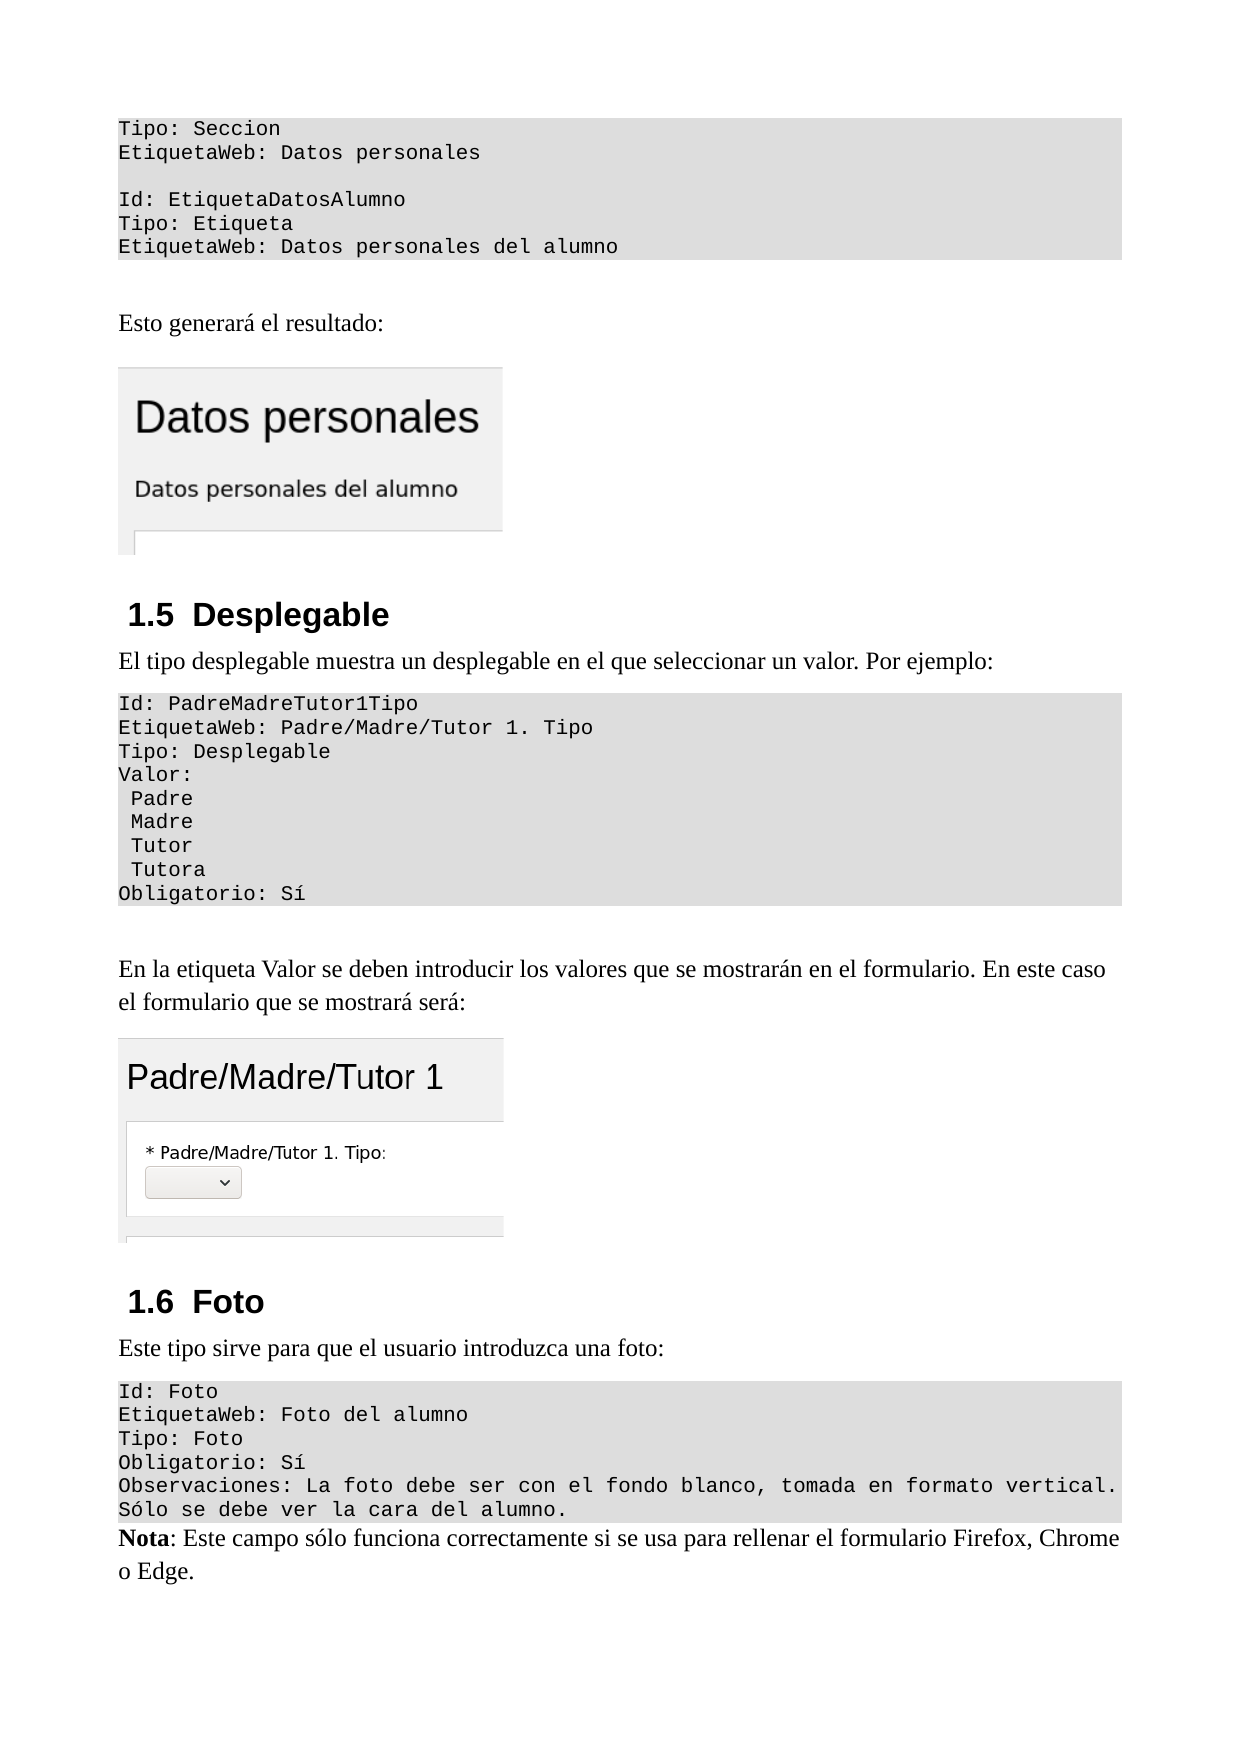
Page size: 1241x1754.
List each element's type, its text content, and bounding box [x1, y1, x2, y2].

text El tipo desplegable muestra un desplegable en el que seleccionar un valor. Por ejemplo: [118, 646, 1122, 674]
text Madre [118, 812, 1122, 835]
text EtiquetaWeb: Foto del alumno [118, 1404, 1122, 1428]
text Tipo: Seccion [118, 118, 1122, 142]
text Obligatorio: Sí [118, 882, 1122, 906]
text EtiquetaWeb: Datos personales [118, 142, 1122, 165]
text Tipo: Desplegable [118, 741, 1122, 764]
text Tutora [118, 859, 1122, 882]
picture [118, 355, 503, 555]
text Este tipo sirve para que el usuario introduzca una foto: [118, 1333, 1122, 1362]
text Observaciones: La foto debe ser con el fondo blanco, tomada en formato vertical. Sólo se debe ver la cara del alumno. [118, 1475, 1122, 1523]
text Id: Foto [118, 1381, 1122, 1404]
subtitle Foto [118, 1282, 1122, 1321]
text EtiquetaWeb: Padre/Madre/Tutor 1. Tipo [118, 717, 1122, 741]
picture [118, 1034, 504, 1243]
text Nota: Este campo sólo funciona correctamente si se usa para rellenar el formulario Firefox, Chrome o Edge. [118, 1523, 1122, 1584]
text Id: EtiquetaDatosAlumno [118, 189, 1122, 213]
subtitle Desplegable [118, 594, 1122, 633]
text Tipo: Foto [118, 1428, 1122, 1452]
text En la etiqueta Valor se deben introducir los valores que se mostrarán en el formulario. En este caso el formulario que se mostrará será: [118, 954, 1122, 1016]
text Obligatorio: Sí [118, 1452, 1122, 1475]
text Padre [118, 788, 1122, 812]
text Tutor [118, 835, 1122, 859]
text Tipo: Etiqueta [118, 213, 1122, 236]
text Esto generará el resultado: [118, 308, 1122, 336]
text Id: PadreMadreTutor1Tipo [118, 693, 1122, 717]
text EtiquetaWeb: Datos personales del alumno [118, 236, 1122, 260]
text Valor: [118, 764, 1122, 788]
